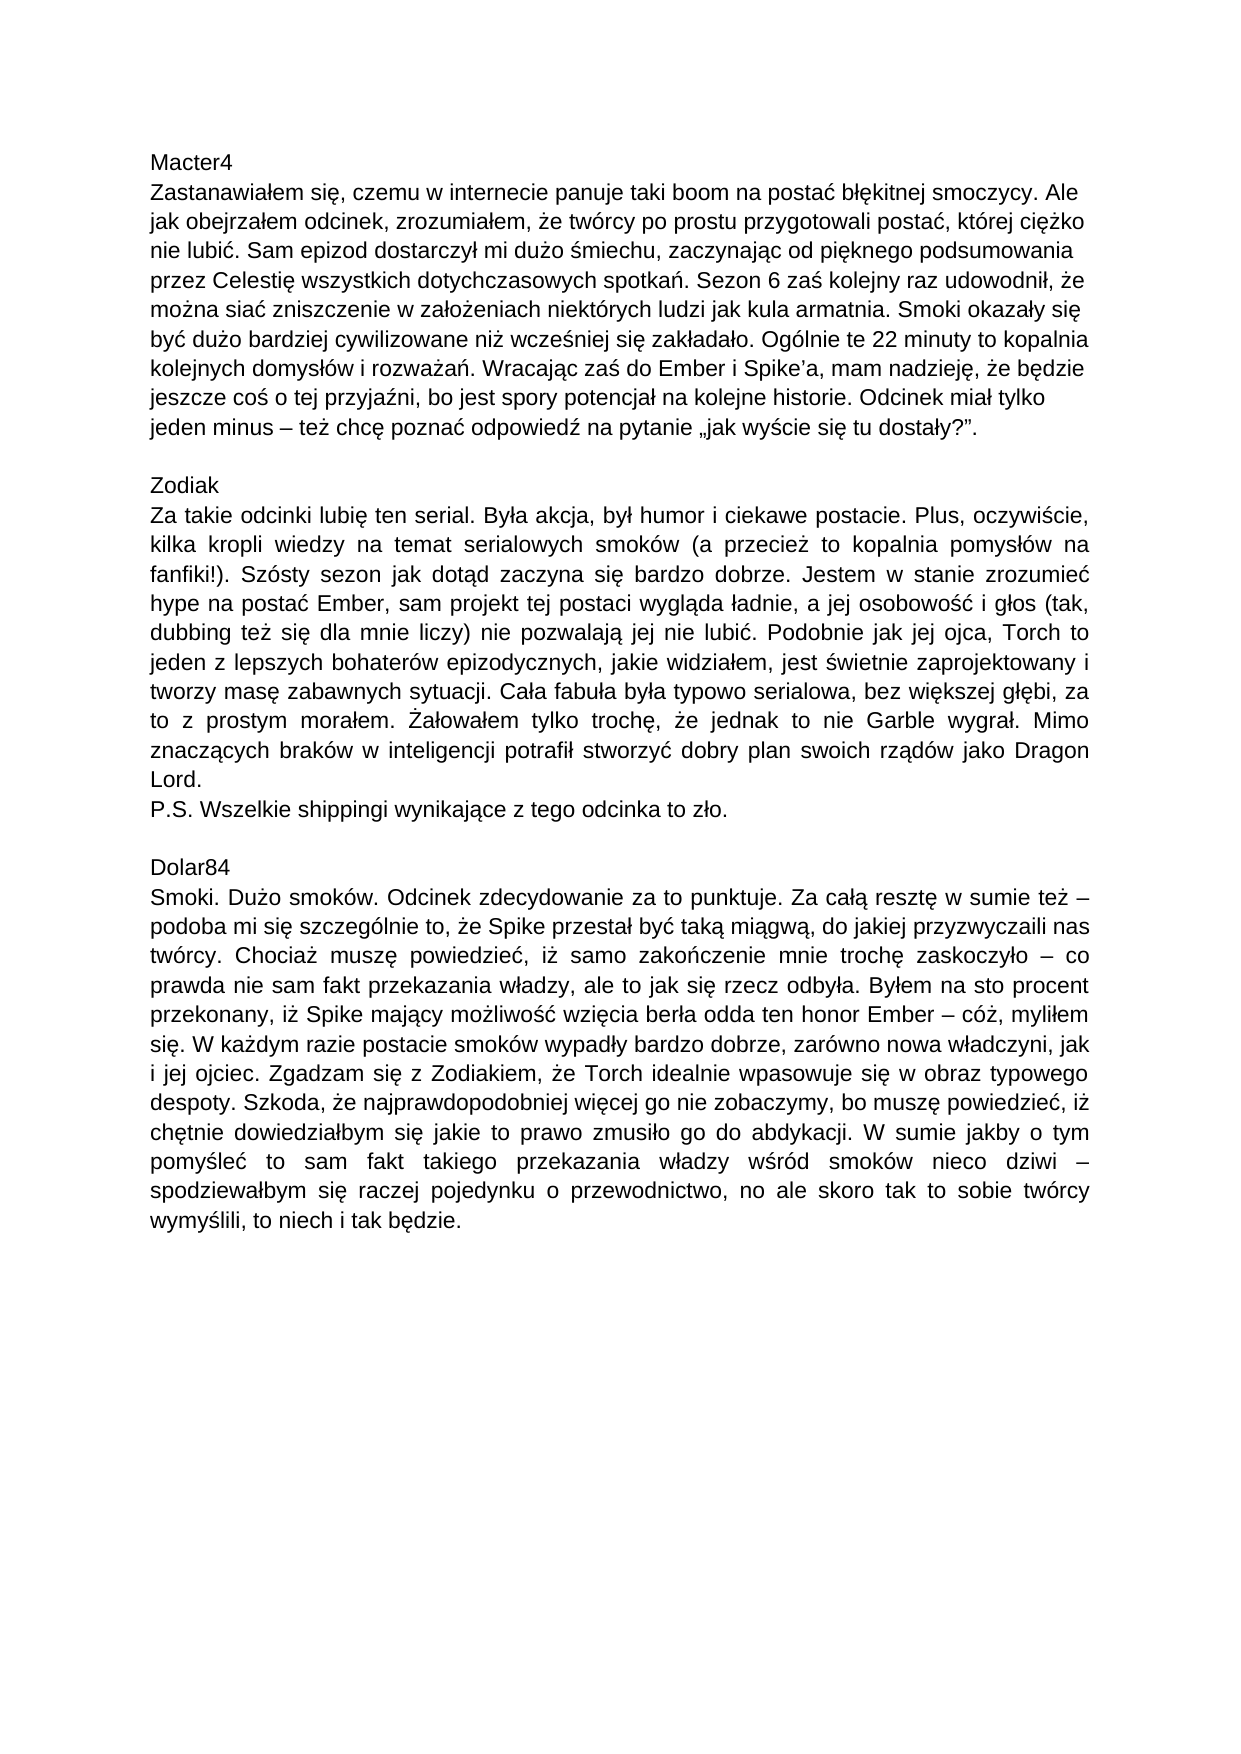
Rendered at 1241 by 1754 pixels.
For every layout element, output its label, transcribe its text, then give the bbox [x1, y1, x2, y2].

text Smoki. Dużo smoków. Odcinek zdecydowanie za to punktuje. Za całą resztę w sumie też – podoba mi się szczególnie to, że Spike przestał być taką miągwą, do jakiej przyzwyczaili nas twórcy. Chociaż muszę powiedzieć, iż samo zakończenie mnie trochę zaskoczyło – co prawda nie sam fakt przekazania władzy, ale to jak się rzecz odbyła. Byłem na sto procent przekonany, iż Spike mający możliwość wzięcia berła odda ten honor Ember – cóż, myliłem się. W każdym razie postacie smoków wypadły bardzo dobrze, zarówno nowa władczyni, jak i jej ojciec. Zgadzam się z Zodiakiem, że Torch idealnie wpasowuje się w obraz typowego despoty. Szkoda, że najprawdopodobniej więcej go nie zobaczymy, bo muszę powiedzieć, iż chętnie dowiedziałbym się jakie to prawo zmusiło go do abdykacji. W sumie jakby o tym pomyśleć to sam fakt takiego przekazania władzy wśród smoków nieco dziwi – spodziewałbym się raczej pojedynku o przewodnictwo, no ale skoro tak to sobie twórcy wymyślili, to niech i tak będzie. [150, 884, 1090, 1233]
text Za takie odcinki lubię ten serial. Była akcja, był humor i ciekawe postacie. Plus, oczywiście, kilka kropli wiedzy na temat serialowych smoków (a przecież to kopalnia pomysłów na fanfiki!). Szósty sezon jak dotąd zaczyna się bardzo dobrze. Jestem w stanie zrozumieć hype na postać Ember, sam projekt tej postaci wygląda ładnie, a jej osobowość i głos (tak, dubbing też się dla mnie liczy) nie pozwalają jej nie lubić. Podobnie jak jej ojca, Torch to jeden z lepszych bohaterów epizodycznych, jakie widziałem, jest świetnie zaprojektowany i tworzy masę zabawnych sytuacji. Cała fabuła była typowo serialowa, bez większej głębi, za to z prostym morałem. Żałowałem tylko trochę, że jednak to nie Garble wygrał. Mimo znaczących braków w inteligencji potrafił stworzyć dobry plan swoich rządów jako Dragon Lord. [150, 502, 1090, 792]
text Macter4 [150, 150, 1090, 176]
text Dolar84 [150, 855, 1090, 881]
text Zastanawiałem się, czemu w internecie panuje taki boom na postać błękitnej smoczycy. Ale jak obejrzałem odcinek, zrozumiałem, że twórcy po prostu przygotowali postać, której ciężko nie lubić. Sam epizod dostarczył mi dużo śmiechu, zaczynając od pięknego podsumowania przez Celestię wszystkich dotychczasowych spotkań. Sezon 6 zaś kolejny raz udowodnił, że można siać zniszczenie w założeniach niektórych ludzi jak kula armatnia. Smoki okazały się być dużo bardziej cywilizowane niż wcześniej się zakładało. Ogólnie te 22 minuty to kopalnia kolejnych domysłów i rozważań. Wracając zaś do Ember i Spike’a, mam nadzieję, że będzie jeszcze coś o tej przyjaźni, bo jest spory potencjał na kolejne historie. Odcinek miał tylko jeden minus – też chcę poznać odpowiedź na pytanie „jak wyście się tu dostały?”. [150, 179, 1090, 440]
text P.S. Wszelkie shippingi wynikające z tego odcinka to zło. [150, 796, 1090, 822]
text Zodiak [150, 473, 1090, 499]
